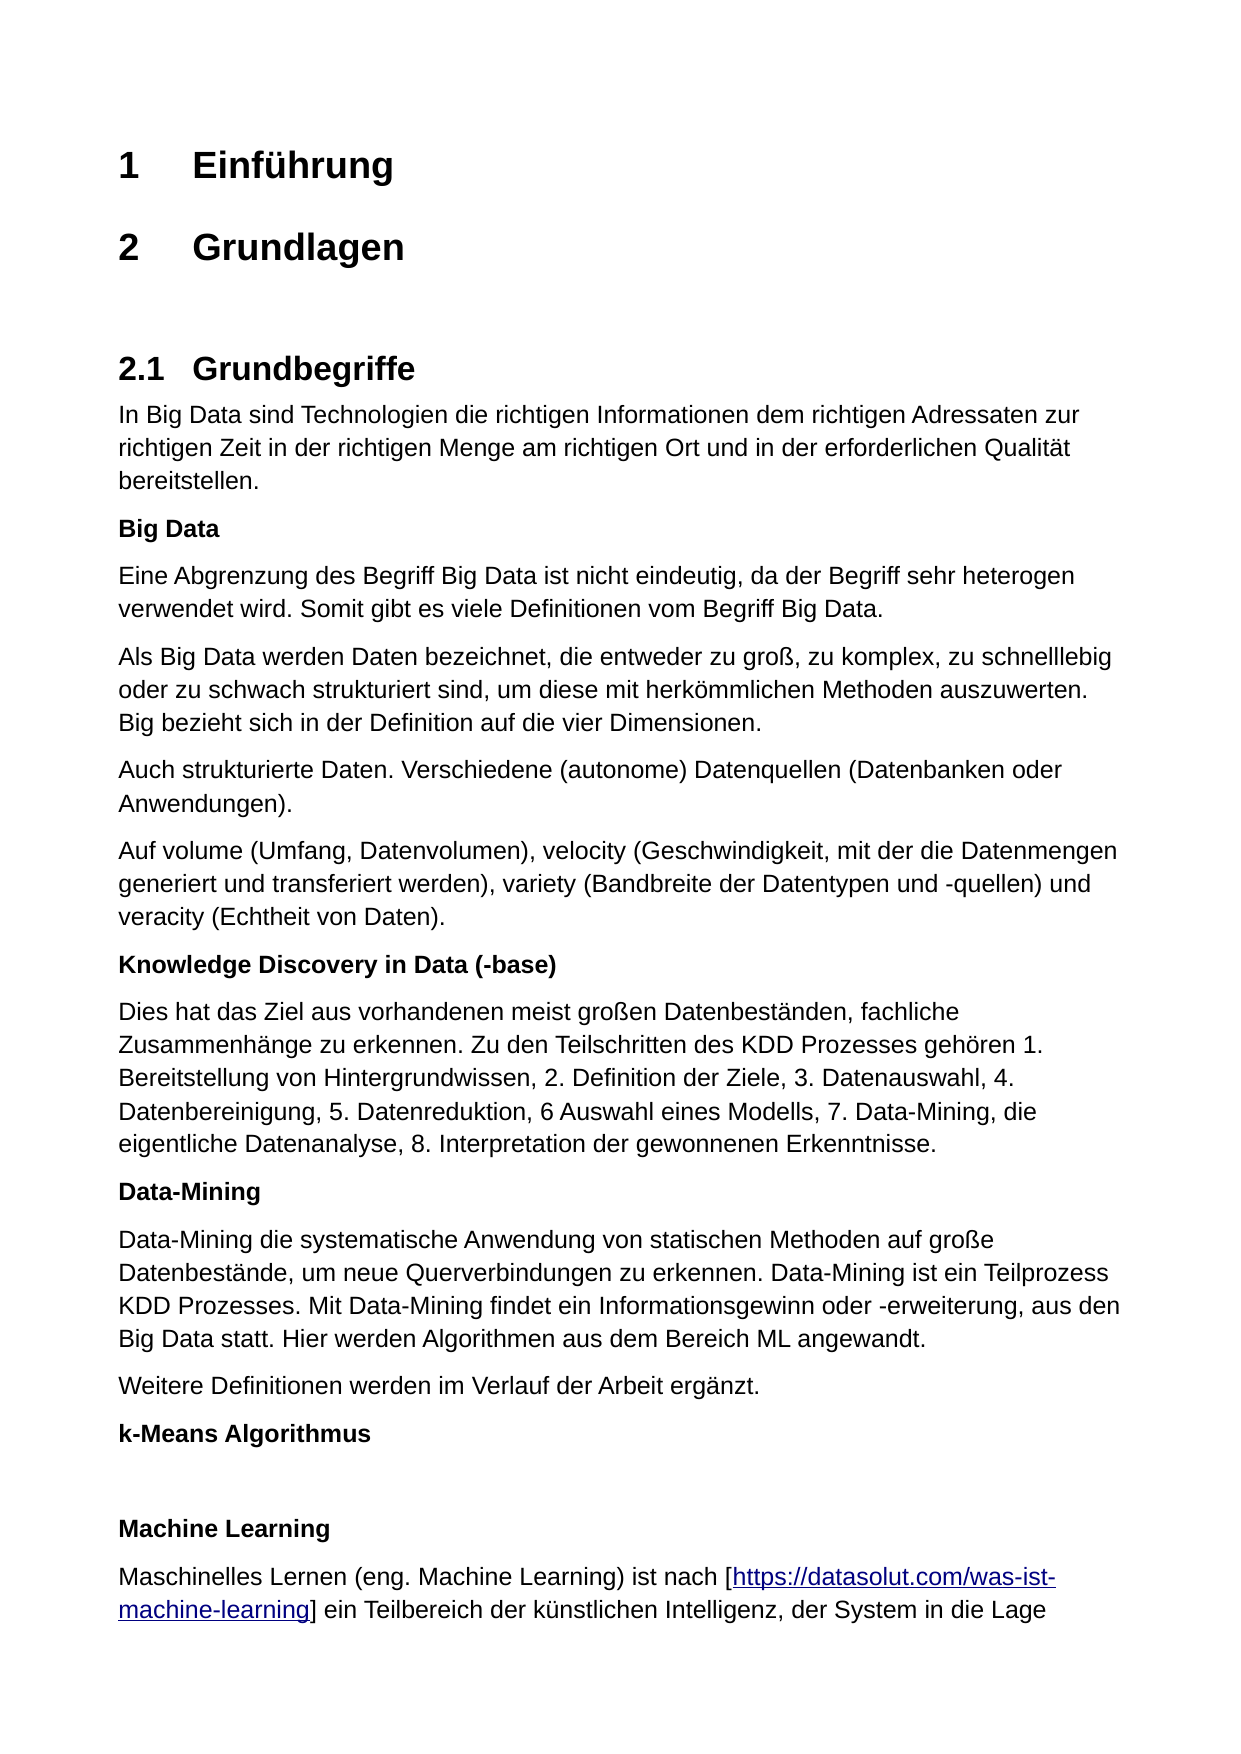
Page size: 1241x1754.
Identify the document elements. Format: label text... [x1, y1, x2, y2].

text Auf volume (Umfang, Datenvolumen), velocity (Geschwindigkeit, mit der die Datenmengen generiert und transferiert werden), variety (Bandbreite der Datentypen und -quellen) und veracity (Echtheit von Daten). [118, 836, 1122, 931]
text Knowledge Discovery in Data (-base) [118, 950, 1122, 978]
text Eine Abgrenzung des Begriff Big Data ist nicht eindeutig, da der Begriff sehr heterogen verwendet wird. Somit gibt es viele Definitionen vom Begriff Big Data. [118, 561, 1122, 623]
text In Big Data sind Technologien die richtigen Informationen dem richtigen Adressaten zur richtigen Zeit in der richtigen Menge am richtigen Ort und in der erforderlichen Qualität bereitstellen. [118, 400, 1122, 495]
subtitle Grundbegriffe [118, 349, 1122, 387]
text k-Means Algorithmus [118, 1419, 1122, 1448]
text Maschinelles Lernen (eng. Machine Learning) ist nach [https://datasolut.com/was-ist-machine-learning] ein Teilbereich der künstlichen Intelligenz, der System in die Lage [118, 1562, 1122, 1623]
text Als Big Data werden Daten bezeichnet, die entweder zu groß, zu komplex, zu schnelllebig oder zu schwach strukturiert sind, um diese mit herkömmlichen Methoden auszuwerten. Big bezieht sich in der Definition auf die vier Dimensionen. [118, 642, 1122, 737]
text Data-Mining [118, 1177, 1122, 1206]
text Auch strukturierte Daten. Verschiedene (autonome) Datenquellen (Datenbanken oder Anwendungen). [118, 756, 1122, 817]
subtitle Grundlagen [118, 224, 1122, 268]
text Machine Learning [118, 1514, 1122, 1543]
subtitle Einführung [118, 143, 1122, 187]
text Dies hat das Ziel aus vorhandenen meist großen Datenbeständen, fachliche Zusammenhänge zu erkennen. Zu den Teilschritten des KDD Prozesses gehören 1. Bereitstellung von Hintergrundwissen, 2. Definition der Ziele, 3. Datenauswahl, 4. Datenbereinigung, 5. Datenreduktion, 6 Auswahl eines Modells, 7. Data-Mining, die eigentliche Datenanalyse, 8. Interpretation der gewonnenen Erkenntnisse. [118, 997, 1122, 1158]
text Big Data [118, 514, 1122, 542]
text Data-Mining die systematische Anwendung von statischen Methoden auf große Datenbestände, um neue Querverbindungen zu erkennen. Data-Mining ist ein Teilprozess KDD Prozesses. Mit Data-Mining findet ein Informationsgewinn oder -erweiterung, aus den Big Data statt. Hier werden Algorithmen aus dem Bereich ML angewandt. [118, 1225, 1122, 1352]
text Weitere Definitionen werden im Verlauf der Arbeit ergänzt. [118, 1371, 1122, 1400]
